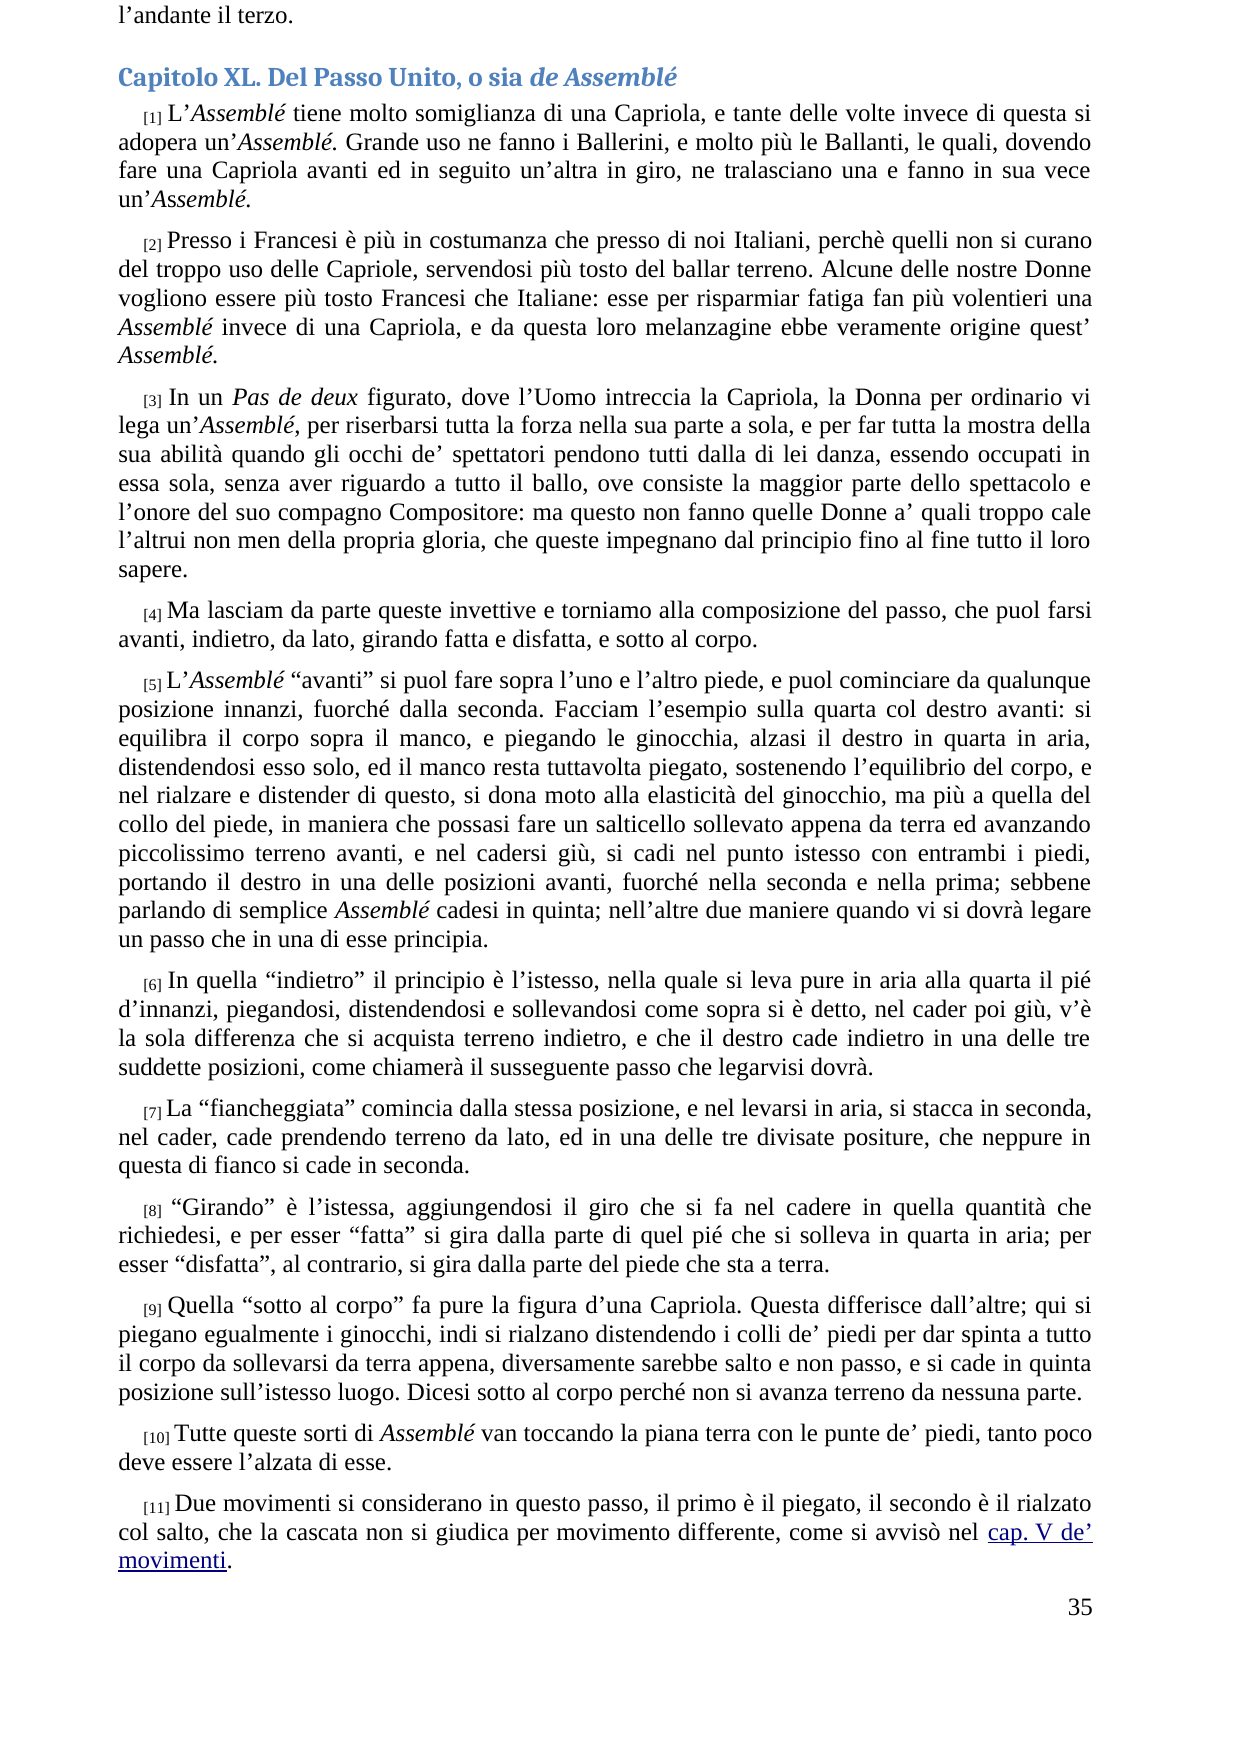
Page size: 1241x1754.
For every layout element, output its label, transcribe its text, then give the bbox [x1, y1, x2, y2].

text [9] Quella “sotto al corpo” fa pure la figura d’una Capriola. Questa differisce dall’altre; qui si piegano egualmente i ginocchi, indi si rialzano distendendo i colli de’ piedi per dar spinta a tutto il corpo da sollevarsi da terra appena, diversamente sarebbe salto e non passo, e si cade in quinta posizione sull’istesso luogo. Dicesi sotto al corpo perché non si avanza terreno da nessuna parte. [118, 1290, 1093, 1405]
text [11] Due movimenti si considerano in questo passo, il primo è il piegato, il secondo è il rialzato col salto, che la cascata non si giudica per movimento differente, come si avvisò nel cap. V de’ movimenti. [118, 1488, 1093, 1574]
text [1] L’Assemblé tiene molto somiglianza di una Capriola, e tante delle volte invece di questa si adopera un’Assemblé. Grande uso ne fanno i Ballerini, e molto più le Ballanti, le quali, dovendo fare una Capriola avanti ed in seguito un’altra in giro, ne tralasciano una e fanno in sua vece un’Assemblé. [118, 98, 1093, 213]
text [8] “Girando” è l’istessa, aggiungendosi il giro che si fa nel cadere in quella quantità che richiedesi, e per esser “fatta” si gira dalla parte di quel pié che si solleva in quarta in aria; per esser “disfatta”, al contrario, si gira dalla parte del piede che sta a terra. [118, 1192, 1093, 1278]
text l’andante il terzo. [118, 0, 1093, 29]
text [4] Ma lasciam da parte queste invettive e torniamo alla composizione del passo, che puol farsi avanti, indietro, da lato, girando fatta e disfatta, e sotto al corpo. [118, 595, 1093, 653]
text [10] Tutte queste sorti di Assemblé van toccando la piana terra con le punte de’ piedi, tanto poco deve essere l’alzata di esse. [118, 1418, 1093, 1475]
text [3] In un Pas de deux figurato, dove l’Uomo intreccia la Capriola, la Donna per ordinario vi lega un’Assemblé, per riserbarsi tutta la forza nella sua parte a sola, e per far tutta la mostra della sua abilità quando gli occhi de’ spettatori pendono tutti dalla di lei danza, essendo occupati in essa sola, senza aver riguardo a tutto il ballo, ove consiste la maggior parte dello spettacolo e l’onore del suo compagno Compositore: ma questo non fanno quelle Donne a’ quali troppo cale l’altrui non men della propria gloria, che queste impegnano dal principio fino al fine tutto il loro sapere. [118, 382, 1093, 583]
text [6] In quella “indietro” il principio è l’istesso, nella quale si leva pure in aria alla quarta il pié d’innanzi, piegandosi, distendendosi e sollevandosi come sopra si è detto, nel cader poi giù, v’è la sola differenza che si acquista terreno indietro, e che il destro cade indietro in una delle tre suddette posizioni, come chiamerà il susseguente passo che legarvisi dovrà. [118, 965, 1093, 1080]
text [7] La “fiancheggiata” comincia dalla stessa posizione, e nel levarsi in aria, si stacca in seconda, nel cader, cade prendendo terreno da lato, ed in una delle tre divisate positure, che neppure in questa di fianco si cade in seconda. [118, 1093, 1093, 1179]
text [2] Presso i Francesi è più in costumanza che presso di noi Italiani, perchè quelli non si curano del troppo uso delle Capriole, servendosi più tosto del ballar terreno. Alcune delle nostre Donne vogliono essere più tosto Francesi che Italiane: esse per risparmiar fatiga fan più volentieri una Assemblé invece di una Capriola, e da questa loro melanzagine ebbe veramente origine quest’ Assemblé. [118, 225, 1093, 369]
subtitle Capitolo XL. Del Passo Unito, o sia de Assemblé [118, 62, 1093, 93]
text [5] L’Assemblé “avanti” si puol fare sopra l’uno e l’altro piede, e puol cominciare da qualunque posizione innanzi, fuorché dalla seconda. Facciam l’esempio sulla quarta col destro avanti: si equilibra il corpo sopra il manco, e piegando le ginocchia, alzasi il destro in quarta in aria, distendendosi esso solo, ed il manco resta tuttavolta piegato, sostenendo l’equilibrio del corpo, e nel rialzare e distender di questo, si dona moto alla elasticità del ginocchio, ma più a quella del collo del piede, in maniera che possasi fare un salticello sollevato appena da terra ed avanzando piccolissimo terreno avanti, e nel cadersi giù, si cadi nel punto istesso con entrambi i piedi, portando il destro in una delle posizioni avanti, fuorché nella seconda e nella prima; sebbene parlando di semplice Assemblé cadesi in quinta; nell’altre due maniere quando vi si dovrà legare un passo che in una di esse principia. [118, 665, 1093, 953]
